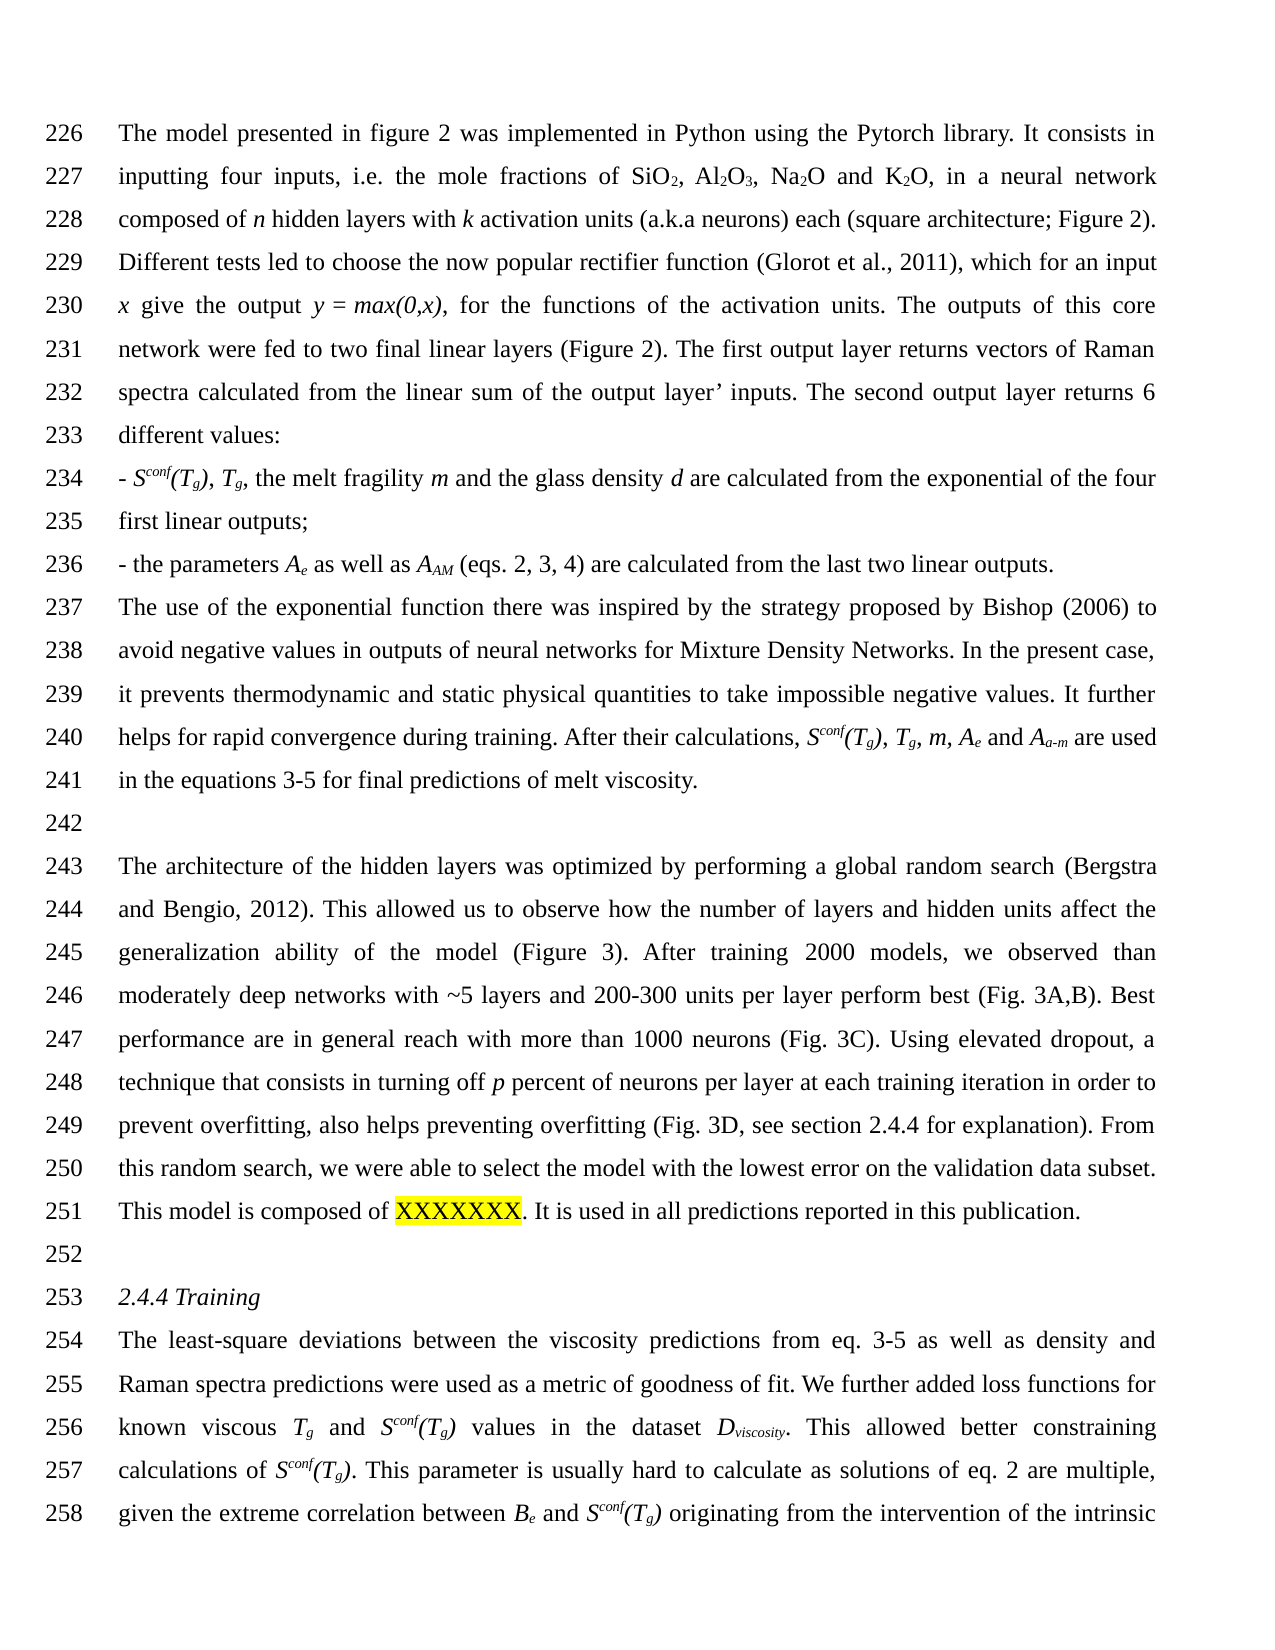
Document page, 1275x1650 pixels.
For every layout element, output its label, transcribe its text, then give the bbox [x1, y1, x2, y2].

text - the parameters Ae as well as AAM (eqs. 2, 3, 4) are calculated from the last two linear outputs. [118, 549, 1157, 578]
text - Sconf(Tg), Tg, the melt fragility m and the glass density d are calculated from the exponential of the four first linear outputs; [118, 463, 1157, 535]
text The least-square deviations between the viscosity predictions from eq. 3-5 as well as density and Raman spectra predictions were used as a metric of goodness of fit. We further added loss functions for known viscous Tg and Sconf(Tg) values in the dataset Dviscosity. This allowed better constraining calculations of Sconf(Tg). This parameter is usually hard to calculate as solutions of eq. 2 are multiple, given the extreme correlation between Be and Sconf(Tg) originating from the intervention of the intrinsic [118, 1326, 1157, 1527]
text The use of the exponential function there was inspired by the strategy proposed by Bishop (2006) to avoid negative values in outputs of neural networks for Mixture Density Networks. In the present case, it prevents thermodynamic and static physical quantities to take impossible negative values. It further helps for rapid convergence during training. After their calculations, Sconf(Tg), Tg, m, Ae and Aa-m are used in the equations 3-5 for final predictions of melt viscosity. [118, 592, 1157, 794]
text The model presented in figure 2 was implemented in Python using the Pytorch library. It consists in inputting four inputs, i.e. the mole fractions of SiO2, Al2O3, Na2O and K2O, in a neural network composed of n hidden layers with k activation units (a.k.a neurons) each (square architecture; Figure 2). Different tests led to choose the now popular rectifier function (Glorot et al., 2011), which for an input x give the output y = max(0,x), for the functions of the activation units. The outputs of this core network were fed to two final linear layers (Figure 2). The first output layer returns vectors of Raman spectra calculated from the linear sum of the output layer’ inputs. The second output layer returns 6 different values: [118, 118, 1157, 449]
text 2.4.4 Training [118, 1282, 1157, 1311]
text The architecture of the hidden layers was optimized by performing a global random search (Bergstra and Bengio, 2012). This allowed us to observe how the number of layers and hidden units affect the generalization ability of the model (Figure 3). After training 2000 models, we observed than moderately deep networks with ~5 layers and 200-300 units per layer perform best (Fig. 3A,B). Best performance are in general reach with more than 1000 neurons (Fig. 3C). Using elevated dropout, a technique that consists in turning off p percent of neurons per layer at each training iteration in order to prevent overfitting, also helps preventing overfitting (Fig. 3D, see section 2.4.4 for explanation). From this random search, we were able to select the model with the lowest error on the validation data subset. This model is composed of XXXXXXX. It is used in all predictions reported in this publication. [118, 851, 1157, 1225]
